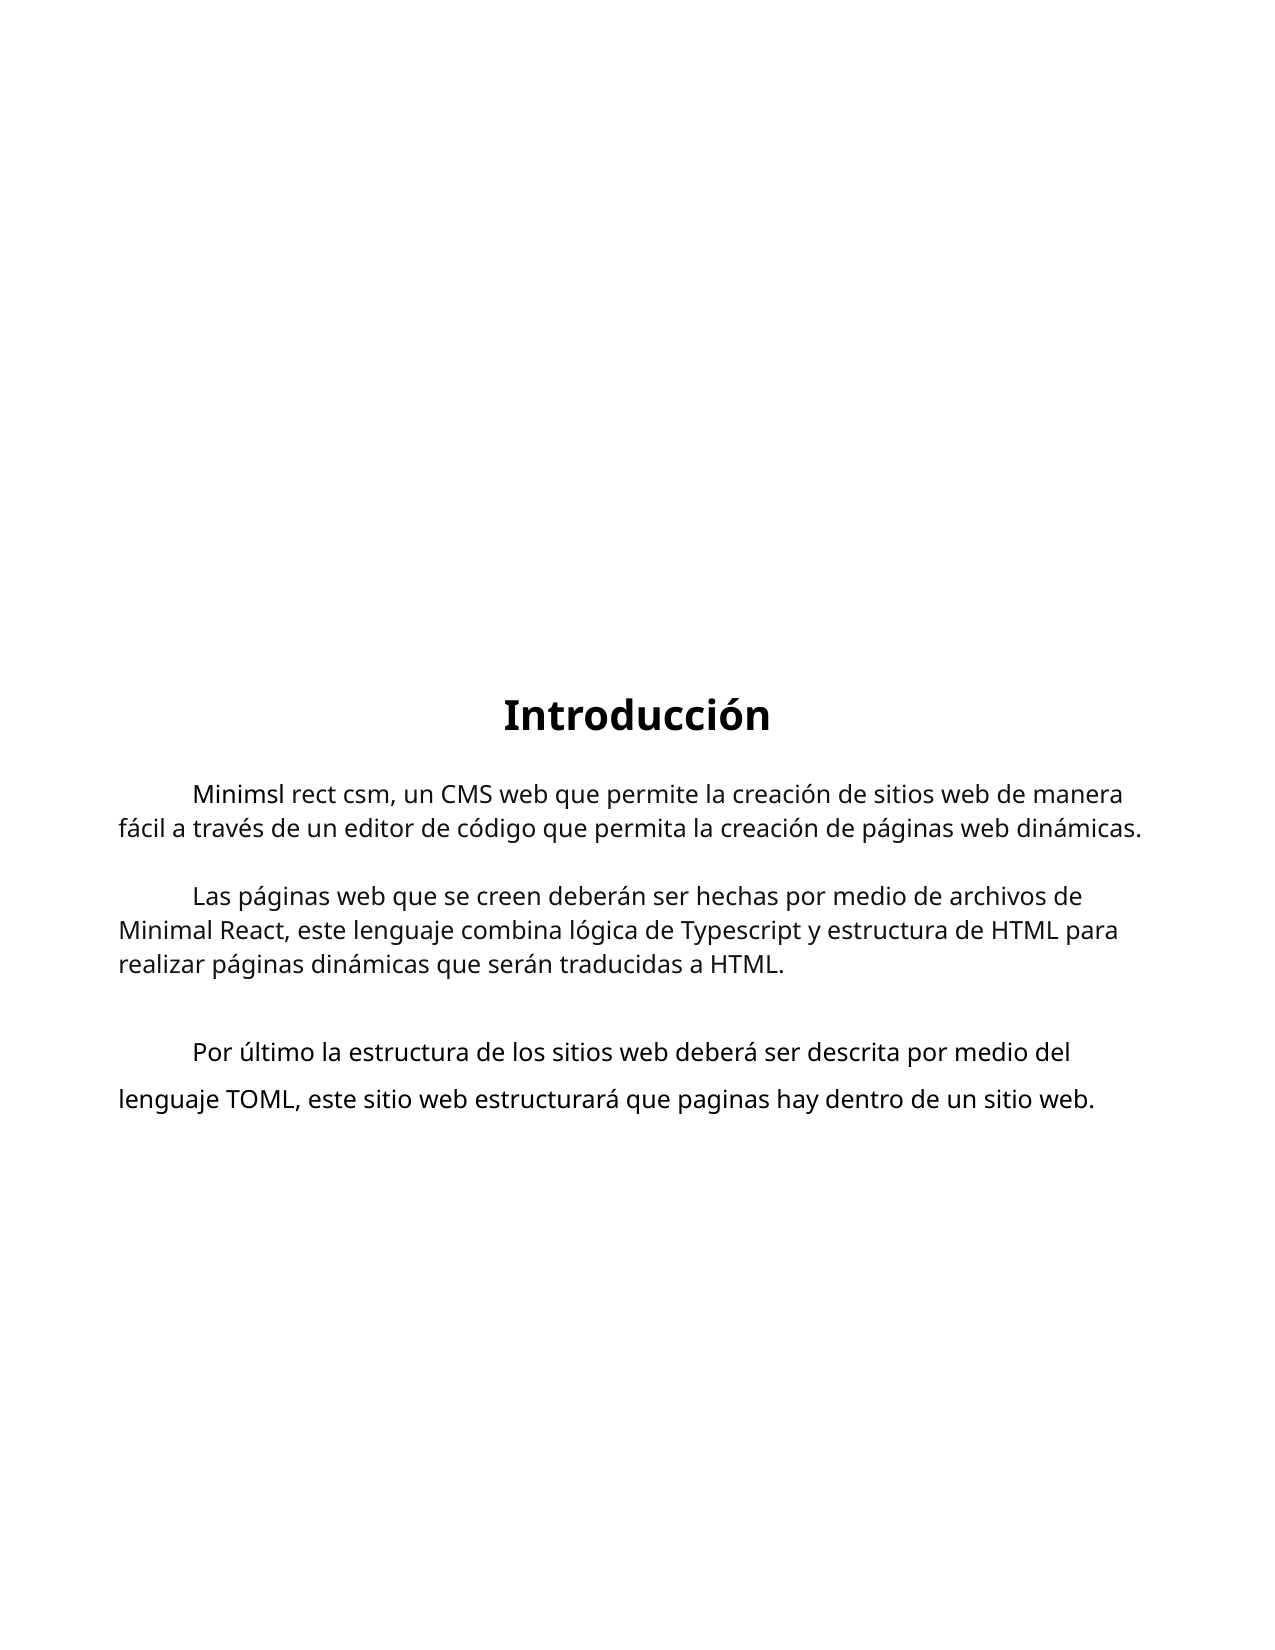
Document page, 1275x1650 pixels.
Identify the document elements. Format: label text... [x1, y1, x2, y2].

text Por último la estructura de los sitios web deberá ser descrita por medio del lenguaje TOML, este sitio web estructurará que paginas hay dentro de un sitio web. [118, 1035, 1157, 1116]
text Las páginas web que se creen deberán ser hechas por medio de archivos de Minimal React, este lenguaje combina lógica de Typescript y estructura de HTML para realizar páginas dinámicas que serán traducidas a HTML. [118, 879, 1157, 981]
text Minimsl rect csm, un CMS web que permite la creación de sitios web de manera fácil a través de un editor de código que permita la creación de páginas web dinámicas. [118, 777, 1157, 845]
text Introducción [118, 686, 1157, 743]
